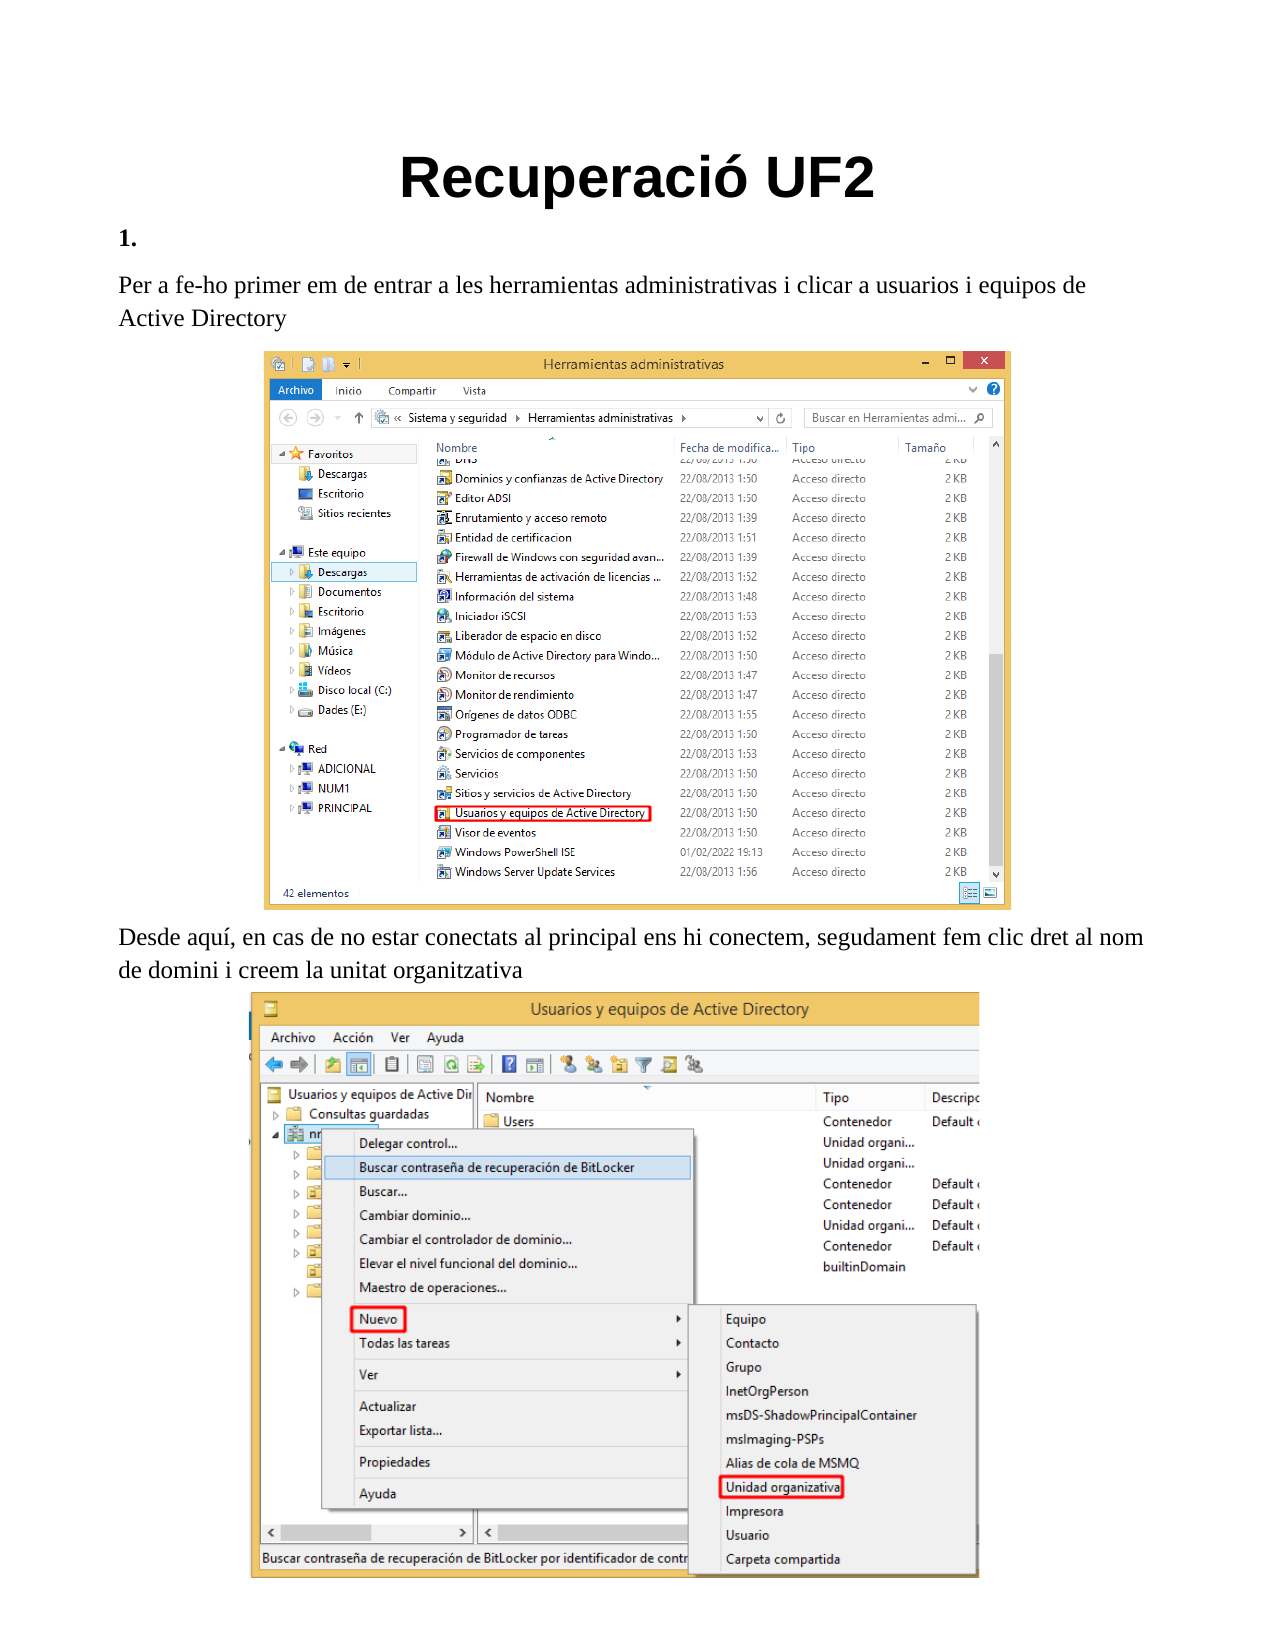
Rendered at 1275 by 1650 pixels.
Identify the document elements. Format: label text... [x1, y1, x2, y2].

picture [248, 992, 980, 1578]
title Recuperació UF2 [118, 143, 1157, 210]
picture [263, 351, 1012, 910]
text 1. [118, 223, 1157, 251]
text Desde aquí, en cas de no estar conectats al principal ens hi conectem, segudament fem clic dret al nom de domini i creem la unitat organitzativa [118, 922, 1157, 984]
text Per a fe-ho primer em de entrar a les herramientas administrativas i clicar a usuarios i equipos de Active Directory [118, 270, 1157, 332]
